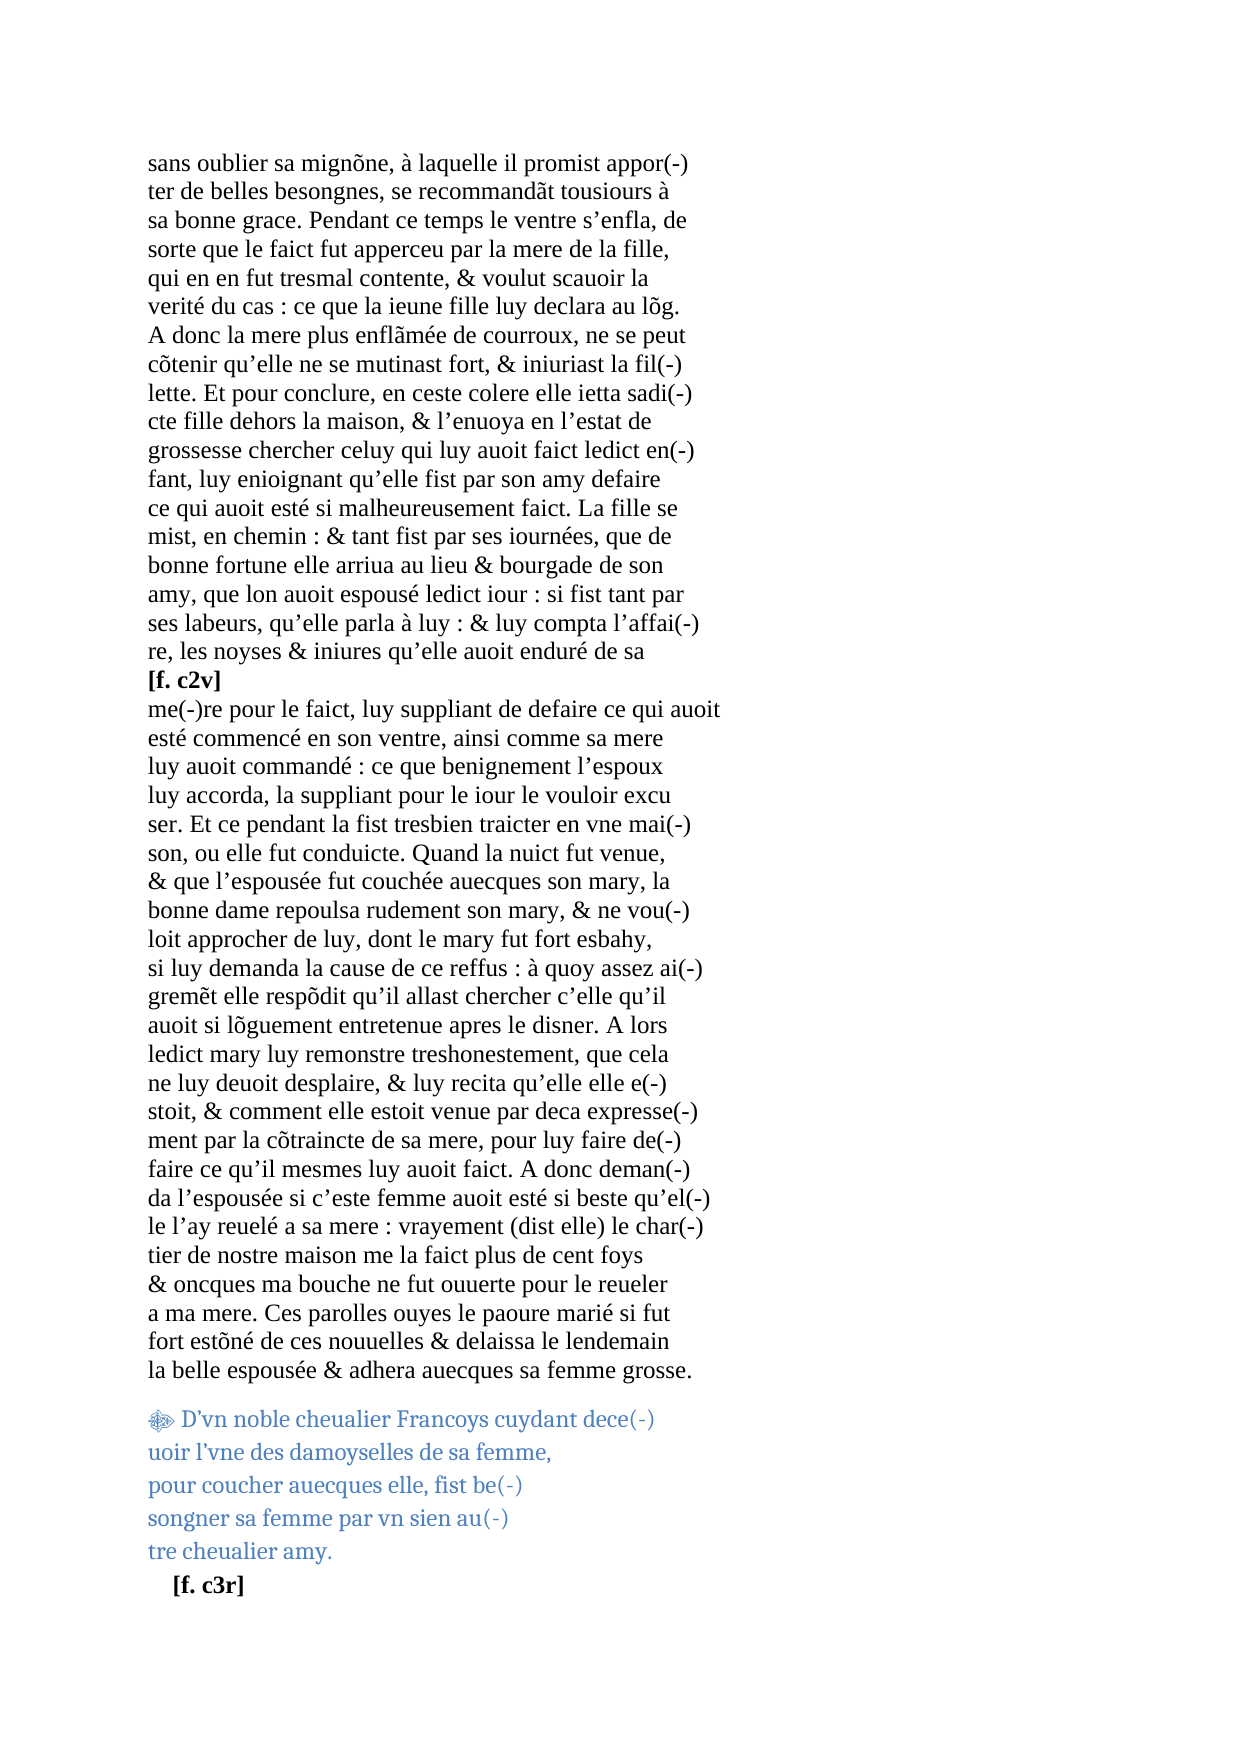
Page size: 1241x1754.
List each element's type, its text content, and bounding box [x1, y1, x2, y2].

text sans oublier sa mignõne, à laquelle il promist appor(-) ter de belles besongnes, se recommandãt tousiours à sa bonne grace. Pendant ce temps le ventre s’enfla, de sorte que le faict fut apperceu par la mere de la fille, qui en en fut tresmal contente, & voulut scauoir la verité du cas : ce que la ieune fille luy declara au lõg. A donc la mere plus enflãmée de courroux, ne se peut cõtenir qu’elle ne se mutinast fort, & iniuriast la fil(-) lette. Et pour conclure, en ceste colere elle ietta sadi(-) cte fille dehors la maison, & l’enuoya en l’estat de grossesse chercher celuy qui luy auoit faict ledict en(-) fant, luy enioignant qu’elle fist par son amy defaire ce qui auoit esté si malheureusement faict. La fille se mist, en chemin : & tant fist par ses iournées, que de bonne fortune elle arriua au lieu & bourgade de son amy, que lon auoit espousé ledict iour : si fist tant par ses labeurs, qu’elle parla à luy : & luy compta l’affai(-) re, les noyses & iniures qu’elle auoit enduré de sa [f. c2v] me(-)re pour le faict, luy suppliant de defaire ce qui auoit esté commencé en son ventre, ainsi comme sa mere luy auoit commandé : ce que benignement l’espoux luy accorda, la suppliant pour le iour le vouloir excu ser. Et ce pendant la fist tresbien traicter en vne mai(-) son, ou elle fut conduicte. Quand la nuict fut venue, & que l’espousée fut couchée auecques son mary, la bonne dame repoulsa rudement son mary, & ne vou(-) loit approcher de luy, dont le mary fut fort esbahy, si luy demanda la cause de ce reffus : à quoy assez ai(-) gremẽt elle respõdit qu’il allast chercher c’elle qu’il auoit si lõguement entretenue apres le disner. A lors ledict mary luy remonstre treshonestement, que cela ne luy deuoit desplaire, & luy recita qu’elle elle e(-) stoit, & comment elle estoit venue par deca expresse(-) ment par la cõtraincte de sa mere, pour luy faire de(-) faire ce qu’il mesmes luy auoit faict. A donc deman(-) da l’espousée si c’este femme auoit esté si beste qu’el(-) le l’ay reuelé a sa mere : vrayement (dist elle) le char(-) tier de nostre maison me la faict plus de cent foys & oncques ma bouche ne fut ouuerte pour le reueler a ma mere. Ces parolles ouyes le paoure marié si fut fort estõné de ces nouuelles & delaissa le lendemain la belle espousée & adhera auecques sa femme grosse. [148, 148, 1093, 1384]
subtitle ❧ D’vn noble cheualier Francoys cuydant dece(-) uoir l’vne des damoyselles de sa femme, pour coucher auecques elle, fist be(-) songner sa femme par vn sien au(-) tre cheualier amy. [148, 1405, 1093, 1566]
text [f. c3r] [148, 1570, 1093, 1598]
